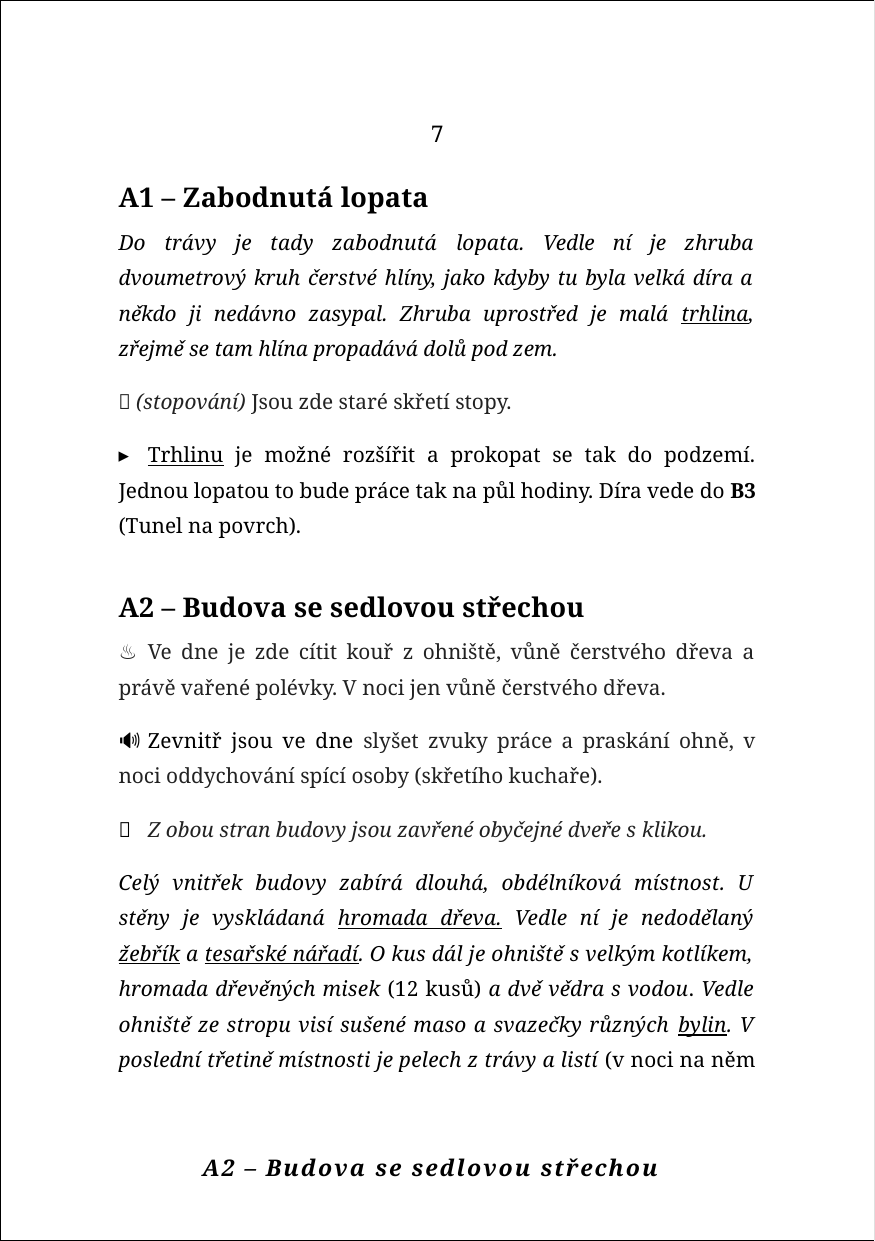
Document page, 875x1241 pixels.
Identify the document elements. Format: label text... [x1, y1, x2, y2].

text 🚪 Z obou stran budovy jsou zavřené obyčejné dveře s⁠ klikou. [118, 815, 756, 843]
text Celý vnitřek budovy zabírá dlouhá, obdélníková místnost. U stěny je vyskládaná hromada dřeva. Vedle ní je nedodělaný žebřík a tesařské nářadí. O kus dál je ohniště s velkým kotlíkem, hromada dřevěných misek (12 kusů) a dvě vědra s vodou. Vedle ohniště ze stropu visí sušené maso a svazečky různých bylin. V poslední třetině místnosti je pelech z trávy a listí (v noci na něm [118, 868, 756, 1074]
text ▸ Trhlinu je možné rozšířit a prokopat se tak do podzemí. Jednou lopatou to bude práce tak na půl hodiny. Díra vede do B3 (Tunel na povrch). [118, 441, 756, 540]
subtitle A1 – Zabodnutá lopata [118, 179, 756, 216]
subtitle A2 – Budova se sedlovou střechou [118, 588, 756, 625]
text 👣 (stopování) Jsou zde staré skřetí stopy. [118, 387, 756, 416]
text 🔊 Zevnitř jsou ve dne slyšet zvuky práce a praskání ohně, v noci oddychování spící osoby (skřetího kuchaře). [118, 726, 756, 790]
text ♨ Ve dne je zde cítit kouř z ohniště, vůně čerstvého dřeva a právě vařené polévky. V noci jen vůně čerstvého dřeva. [118, 637, 756, 701]
text Do trávy je tady zabodnutá lopata. Vedle ní je zhruba dvoumetrový kruh čerstvé hlíny, jako kdyby tu byla velká díra a někdo ji nedávno zasypal. Zhruba uprostřed je malá trhlina, zřejmě se tam hlína propadává dolů pod zem. [118, 228, 756, 363]
